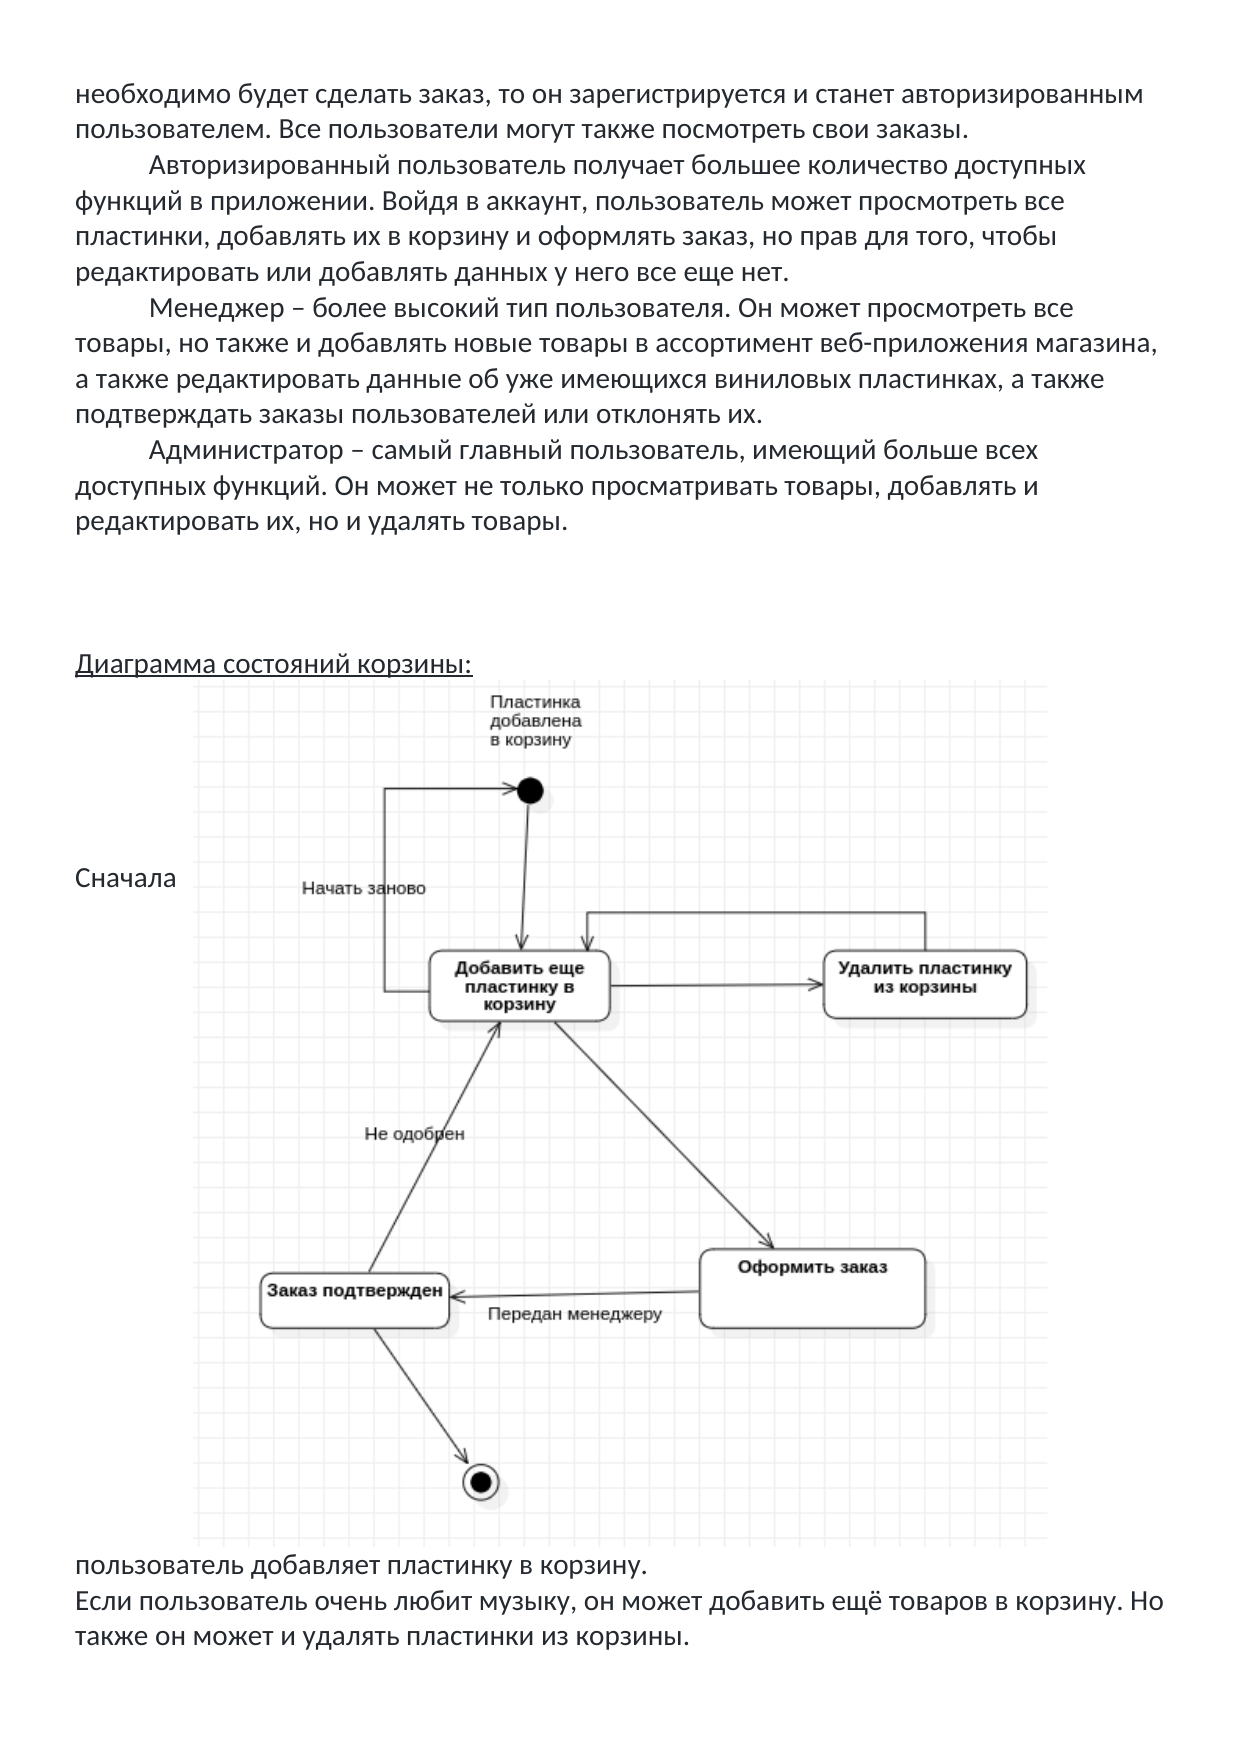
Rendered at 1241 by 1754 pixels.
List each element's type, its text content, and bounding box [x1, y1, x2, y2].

text Менеджер – более высокий тип пользователя. Он может просмотреть все товары, но также и добавлять новые товары в ассортимент веб-приложения магазина, а также редактировать данные об уже имеющихся виниловых пластинках, а также подтверждать заказы пользователей или отклонять их. [75, 289, 1165, 431]
text Авторизированный пользователь получает большее количество доступных функций в приложении. Войдя в аккаунт, пользователь может просмотреть все пластинки, добавлять их в корзину и оформлять заказ, но прав для того, чтобы редактировать или добавлять данных у него все еще нет. [75, 146, 1165, 289]
text Сначала пользователь добавляет пластинку в корзину. [75, 859, 1165, 1582]
text Диаграмма состояний корзины: [75, 645, 1165, 681]
text необходимо будет сделать заказ, то он зарегистрируется и станет авторизированным пользователем. Все пользователи могут также посмотреть свои заказы. [75, 75, 1165, 146]
picture [192, 680, 1048, 1547]
text Администратор – самый главный пользователь, имеющий больше всех доступных функций. Он может не только просматривать товары, добавлять и редактировать их, но и удалять товары. [75, 431, 1165, 538]
text Если пользователь очень любит музыку, он может добавить ещё товаров в корзину. Но также он может и удалять пластинки из корзины. [75, 1582, 1165, 1653]
